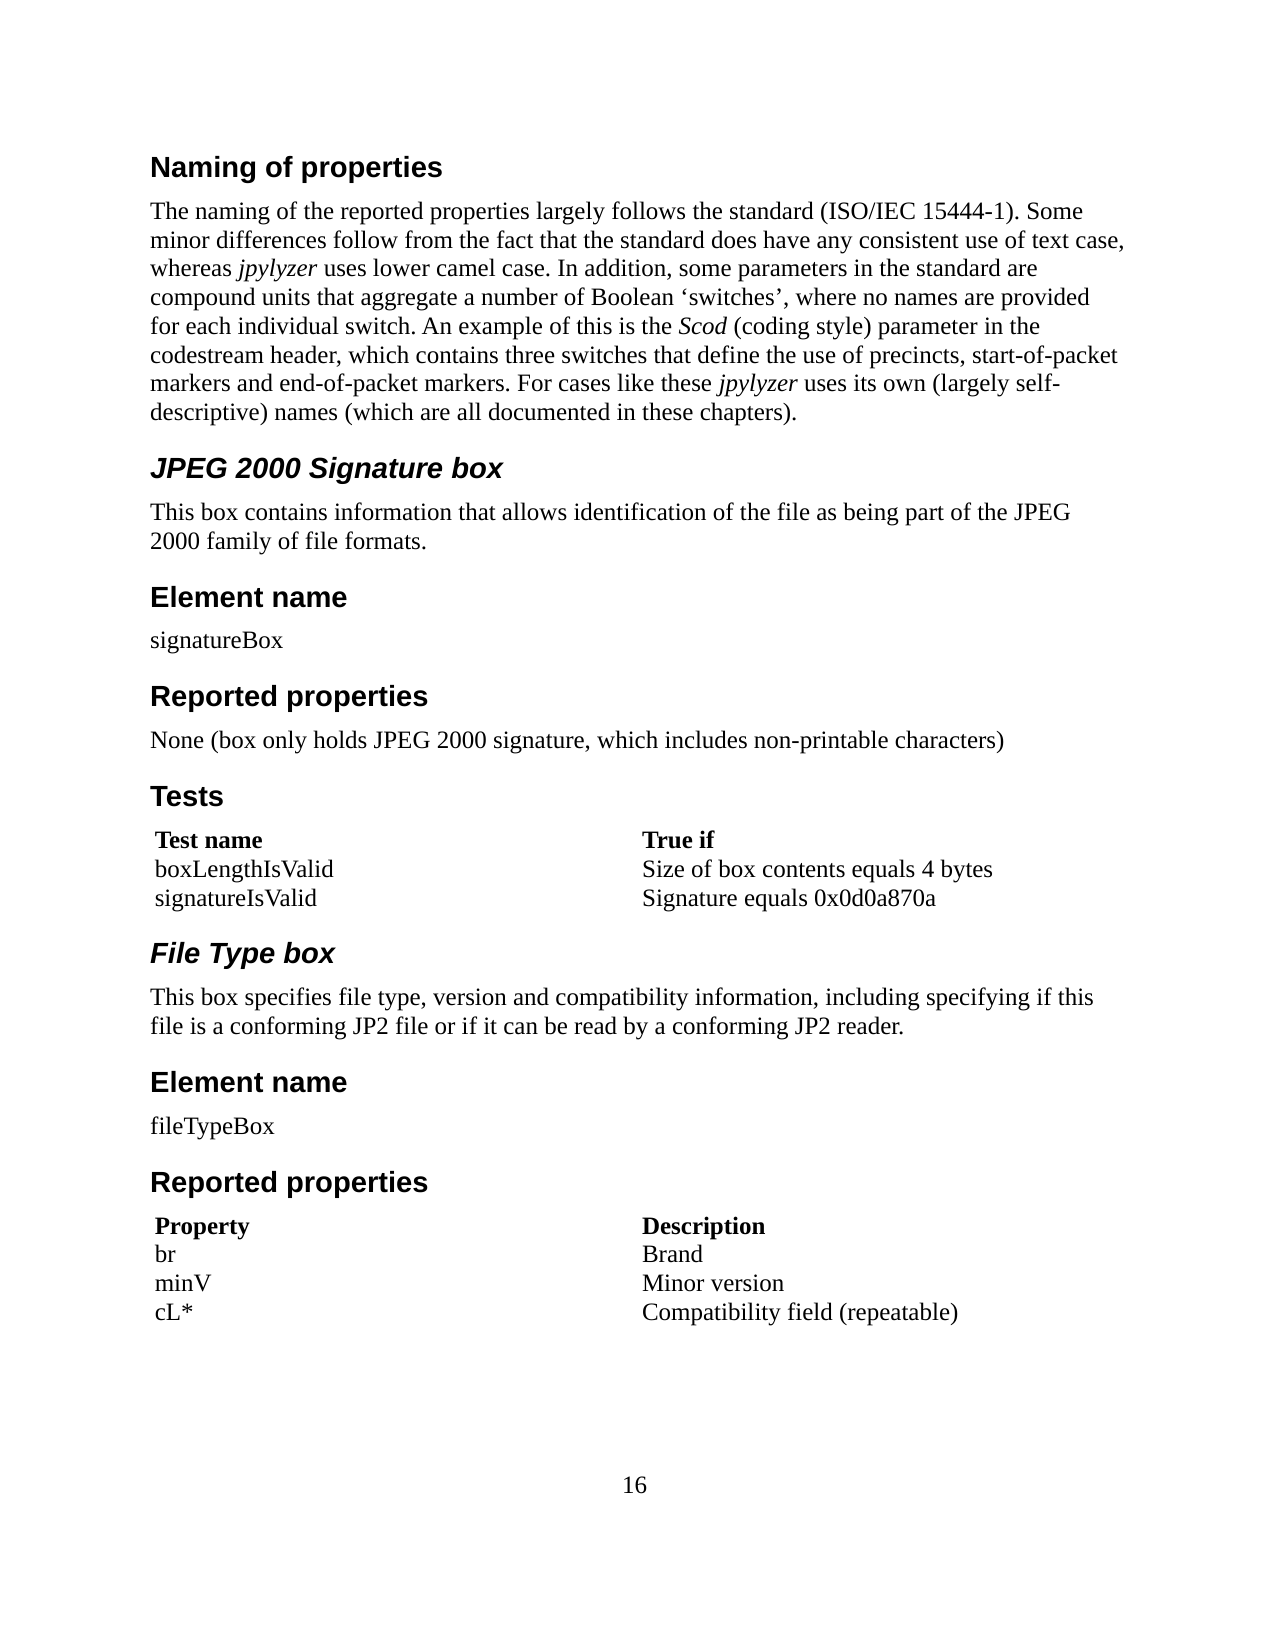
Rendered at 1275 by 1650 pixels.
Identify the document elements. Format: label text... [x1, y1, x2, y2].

subtitle Reported properties [150, 1165, 1125, 1198]
table_cell Minor version [638, 1268, 1125, 1297]
subtitle File Type box [150, 936, 1125, 970]
table_header True if [638, 825, 1125, 854]
subtitle Element name [150, 1065, 1125, 1098]
table_cell Size of box contents equals 4 bytes [638, 854, 1125, 883]
text fileTypeBox [150, 1111, 1125, 1140]
table_cell br [150, 1240, 637, 1268]
table_cell Brand [638, 1240, 1125, 1268]
table_header Description [638, 1211, 1125, 1239]
table_header Property [150, 1211, 637, 1239]
subtitle Naming of properties [150, 150, 1125, 183]
table_cell cL* [150, 1297, 637, 1326]
subtitle Reported properties [150, 679, 1125, 713]
table_cell boxLengthIsValid [150, 854, 637, 883]
text This box contains information that allows identification of the file as being part of the JPEG 2000 family of file formats. [150, 497, 1125, 554]
subtitle Element name [150, 579, 1125, 613]
table_cell minV [150, 1268, 637, 1297]
subtitle JPEG 2000 Signature box [150, 451, 1125, 484]
table_header Test name [150, 825, 637, 854]
table_cell signatureIsValid [150, 883, 637, 911]
table_cell Compatibility field (repeatable) [638, 1297, 1125, 1326]
text The naming of the reported properties largely follows the standard (ISO/IEC 15444-1). Some minor differences follow from the fact that the standard does have any consistent use of text case, whereas jpylyzer uses lower camel case. In addition, some parameters in the standard are compound units that aggregate a number of Boolean ‘switches’, where no names are provided for each individual switch. An example of this is the Scod (coding style) parameter in the codestream header, which contains three switches that define the use of precincts, start-of-packet markers and end-of-packet markers. For cases like these jpylyzer uses its own (largely self-descriptive) names (which are all documented in these chapters). [150, 196, 1125, 426]
text None (box only holds JPEG 2000 signature, which includes non-printable characters) [150, 725, 1125, 754]
subtitle Tests [150, 779, 1125, 813]
table_cell Signature equals 0x0d0a870a [638, 883, 1125, 911]
text signatureBox [150, 626, 1125, 654]
text This box specifies file type, version and compatibility information, including specifying if this file is a conforming JP2 file or if it can be read by a conforming JP2 reader. [150, 982, 1125, 1040]
